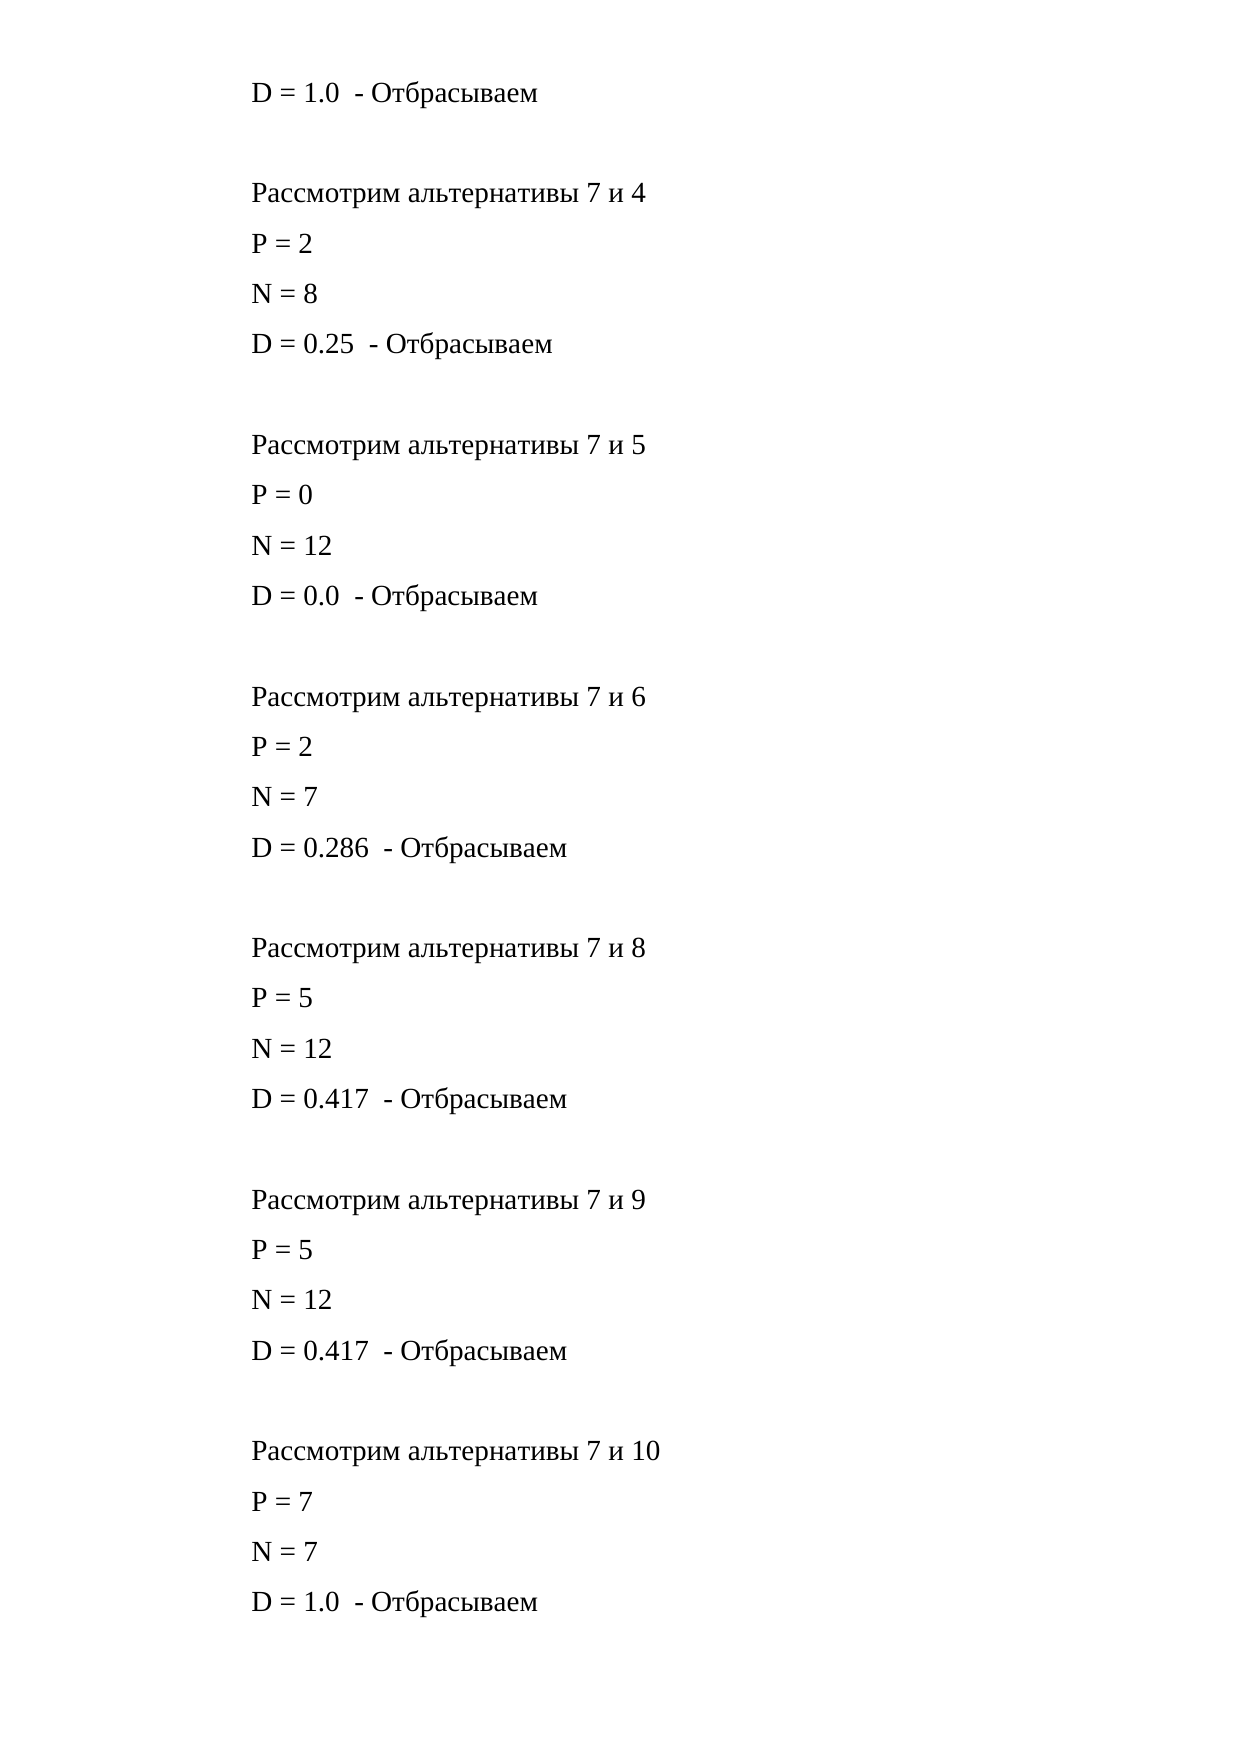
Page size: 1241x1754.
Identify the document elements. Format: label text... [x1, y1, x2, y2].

text N = 7 [177, 1534, 1181, 1568]
text P = 5 [177, 981, 1181, 1014]
text P = 2 [177, 729, 1181, 763]
text P = 0 [177, 477, 1181, 511]
text N = 12 [177, 1282, 1181, 1316]
text D = 1.0 - Отбрасываем [177, 75, 1181, 108]
text D = 0.0 - Отбрасываем [177, 578, 1181, 612]
text D = 1.0 - Отбрасываем [177, 1584, 1181, 1618]
text N = 12 [177, 1031, 1181, 1064]
text P = 7 [177, 1484, 1181, 1517]
text D = 0.25 - Отбрасываем [177, 327, 1181, 360]
text Рассмотрим альтернативы 7 и 8 [177, 930, 1181, 964]
text N = 7 [177, 779, 1181, 813]
text N = 12 [177, 528, 1181, 561]
text D = 0.417 - Отбрасываем [177, 1081, 1181, 1115]
text Рассмотрим альтернативы 7 и 10 [177, 1433, 1181, 1467]
text Рассмотрим альтернативы 7 и 6 [177, 679, 1181, 712]
text Рассмотрим альтернативы 7 и 4 [177, 176, 1181, 209]
text Рассмотрим альтернативы 7 и 9 [177, 1182, 1181, 1215]
text P = 2 [177, 226, 1181, 259]
text D = 0.286 - Отбрасываем [177, 830, 1181, 863]
text D = 0.417 - Отбрасываем [177, 1333, 1181, 1366]
text P = 5 [177, 1232, 1181, 1266]
text N = 8 [177, 276, 1181, 310]
text Рассмотрим альтернативы 7 и 5 [177, 427, 1181, 461]
